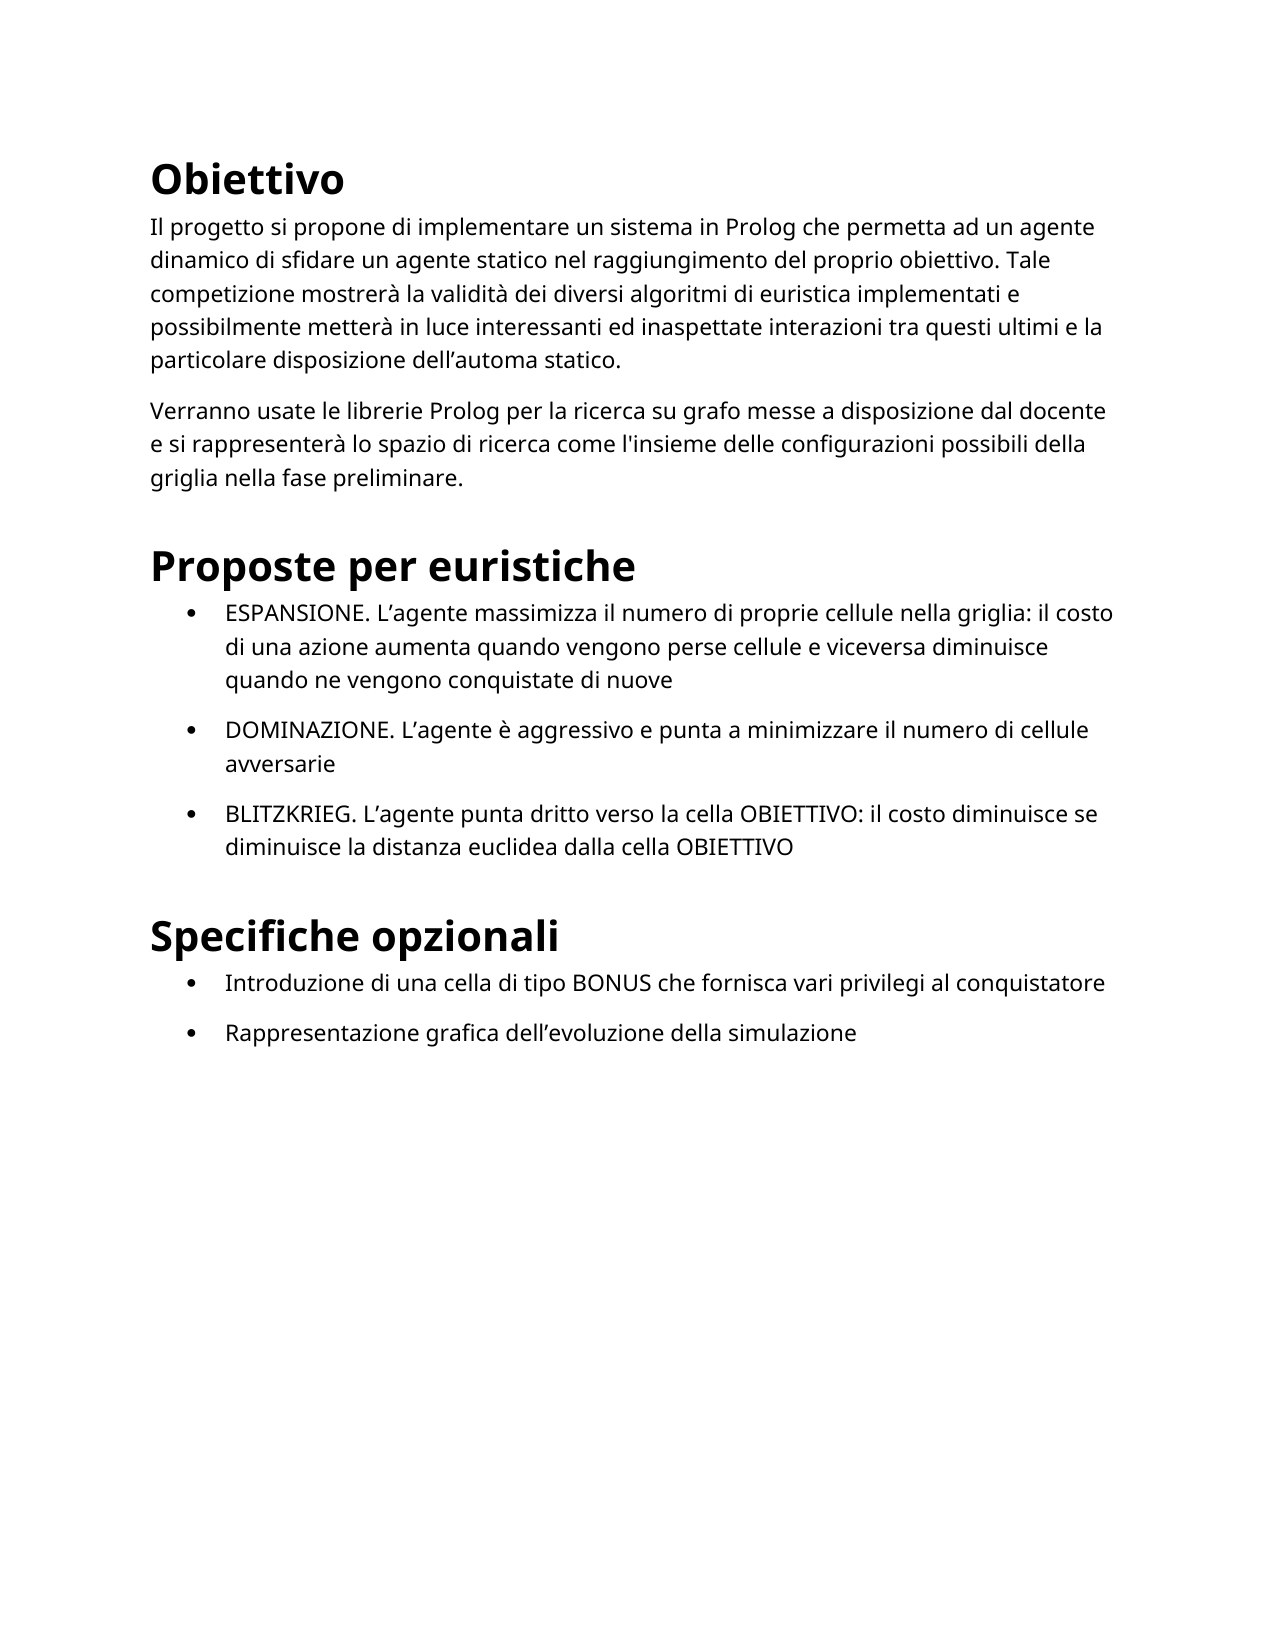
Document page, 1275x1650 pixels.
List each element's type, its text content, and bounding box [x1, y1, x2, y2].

subtitle Obiettivo [150, 150, 1125, 207]
subtitle Specifiche opzionali [150, 906, 1125, 963]
list Introduzione di una cella di tipo BONUS che fornisca vari privilegi al conquistatore [187, 967, 1125, 998]
text Il progetto si propone di implementare un sistema in Prolog che permetta ad un agente dinamico di sfidare un agente statico nel raggiungimento del proprio obiettivo. Tale competizione mostrerà la validità dei diversi algoritmi di euristica implementati e possibilmente metterà in luce interessanti ed inaspettate interazioni tra questi ultimi e la particolare disposizione dell’automa statico. [150, 211, 1125, 376]
list DOMINAZIONE. L’agente è aggressivo e punta a minimizzare il numero di cellule avversarie [187, 714, 1125, 779]
list BLITZKRIEG. L’agente punta dritto verso la cella OBIETTIVO: il costo diminuisce se diminuisce la distanza euclidea dalla cella OBIETTIVO [187, 798, 1125, 862]
subtitle Proposte per euristiche [150, 537, 1125, 593]
text Verranno usate le librerie Prolog per la ricerca su grafo messe a disposizione dal docente e si rappresenterà lo spazio di ricerca come l'insieme delle configurazioni possibili della griglia nella fase preliminare. [150, 394, 1125, 493]
list Rappresentazione grafica dell’evoluzione della simulazione [187, 1017, 1125, 1048]
list ESPANSIONE. L’agente massimizza il numero di proprie cellule nella griglia: il costo di una azione aumenta quando vengono perse cellule e viceversa diminuisce quando ne vengono conquistate di nuove [187, 597, 1125, 695]
